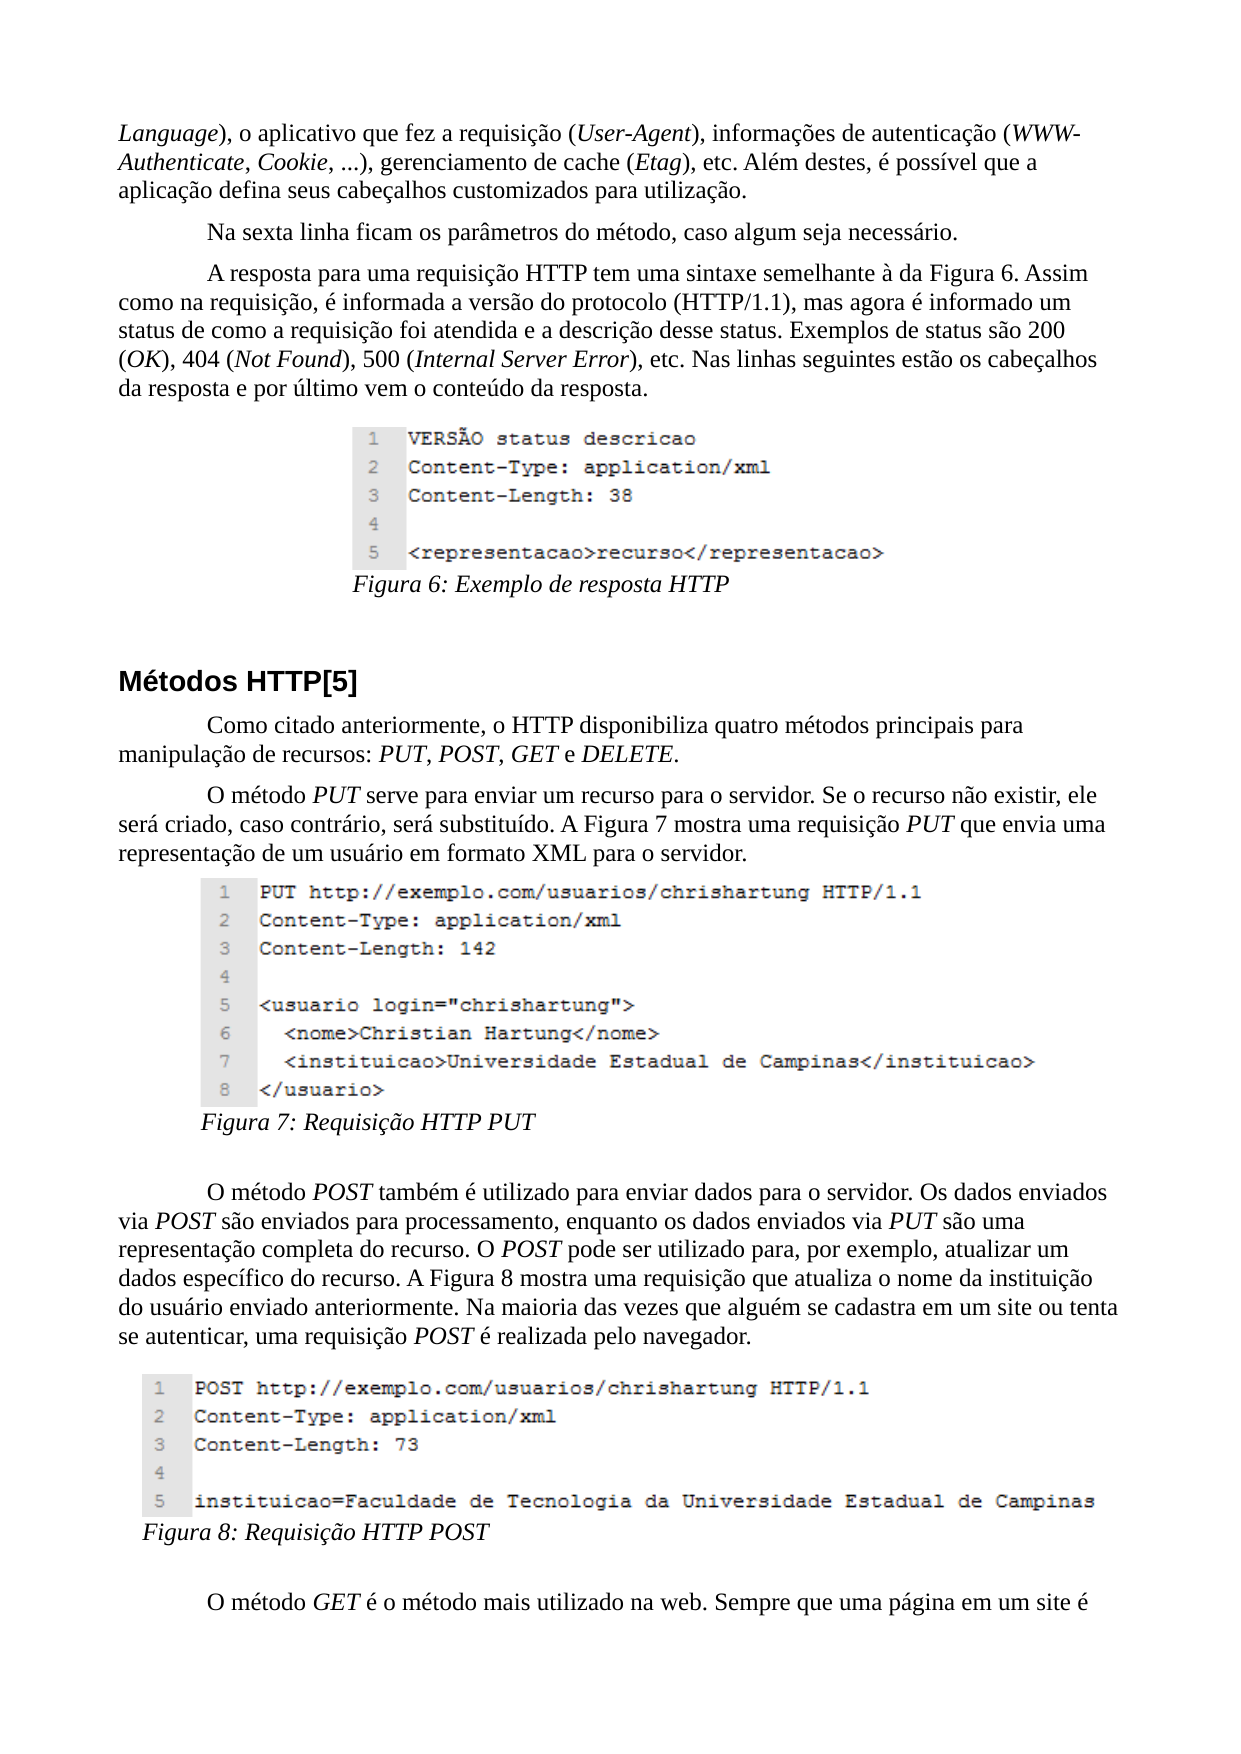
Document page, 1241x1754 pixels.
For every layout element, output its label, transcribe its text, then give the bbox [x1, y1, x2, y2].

text O método PUT serve para enviar um recurso para o servidor. Se o recurso não existir, ele será criado, caso contrário, será substituído. A Figura 7 mostra uma requisição PUT que envia uma representação de um usuário em formato XML para o servidor. [118, 780, 1122, 866]
picture [142, 1374, 1099, 1517]
text A resposta para uma requisição HTTP tem uma sintaxe semelhante à da Figura 6. Assim como na requisição, é informada a versão do protocolo (HTTP/1.1), mas agora é informado um status de como a requisição foi atendida e a descrição desse status. Exemplos de status são 200 (OK), 404 (Not Found), 500 (Internal Server Error), etc. Nas linhas seguintes estão os cabeçalhos da resposta e por último vem o conteúdo da resposta. [118, 258, 1122, 402]
text Na sexta linha ficam os parâmetros do método, caso algum seja necessário. [118, 217, 1122, 246]
text Figura 8: Requisição HTTP POST [142, 1517, 1098, 1546]
text Como citado anteriormente, o HTTP disponibiliza quatro métodos principais para manipulação de recursos: PUT, POST, GET e DELETE. [118, 710, 1122, 768]
text Language), o aplicativo que fez a requisição (User-Agent), informações de autenticação (WWW-Authenticate, Cookie, ...), gerenciamento de cache (Etag), etc. Além destes, é possível que a aplicação defina seus cabeçalhos customizados para utilização. [118, 118, 1122, 204]
text O método GET é o método mais utilizado na web. Sempre que uma página em um site é [118, 1587, 1122, 1616]
text Figura 6: Exemplo de resposta HTTP [352, 570, 888, 598]
picture [200, 878, 1040, 1107]
text O método POST também é utilizado para enviar dados para o servidor. Os dados enviados via POST são enviados para processamento, enquanto os dados enviados via PUT são uma representação completa do recurso. O POST pode ser utilizado para, por exemplo, atualizar um dados específico do recurso. A Figura 8 mostra uma requisição que atualiza o nome da instituição do usuário enviado anteriormente. Na maioria das vezes que alguém se cadastra em um site ou tenta se autenticar, uma requisição POST é realizada pelo navegador. [118, 1177, 1122, 1349]
subtitle Métodos HTTP[5] [118, 664, 1122, 698]
picture [352, 427, 889, 570]
text Figura 7: Requisição HTTP PUT [201, 1107, 1040, 1136]
